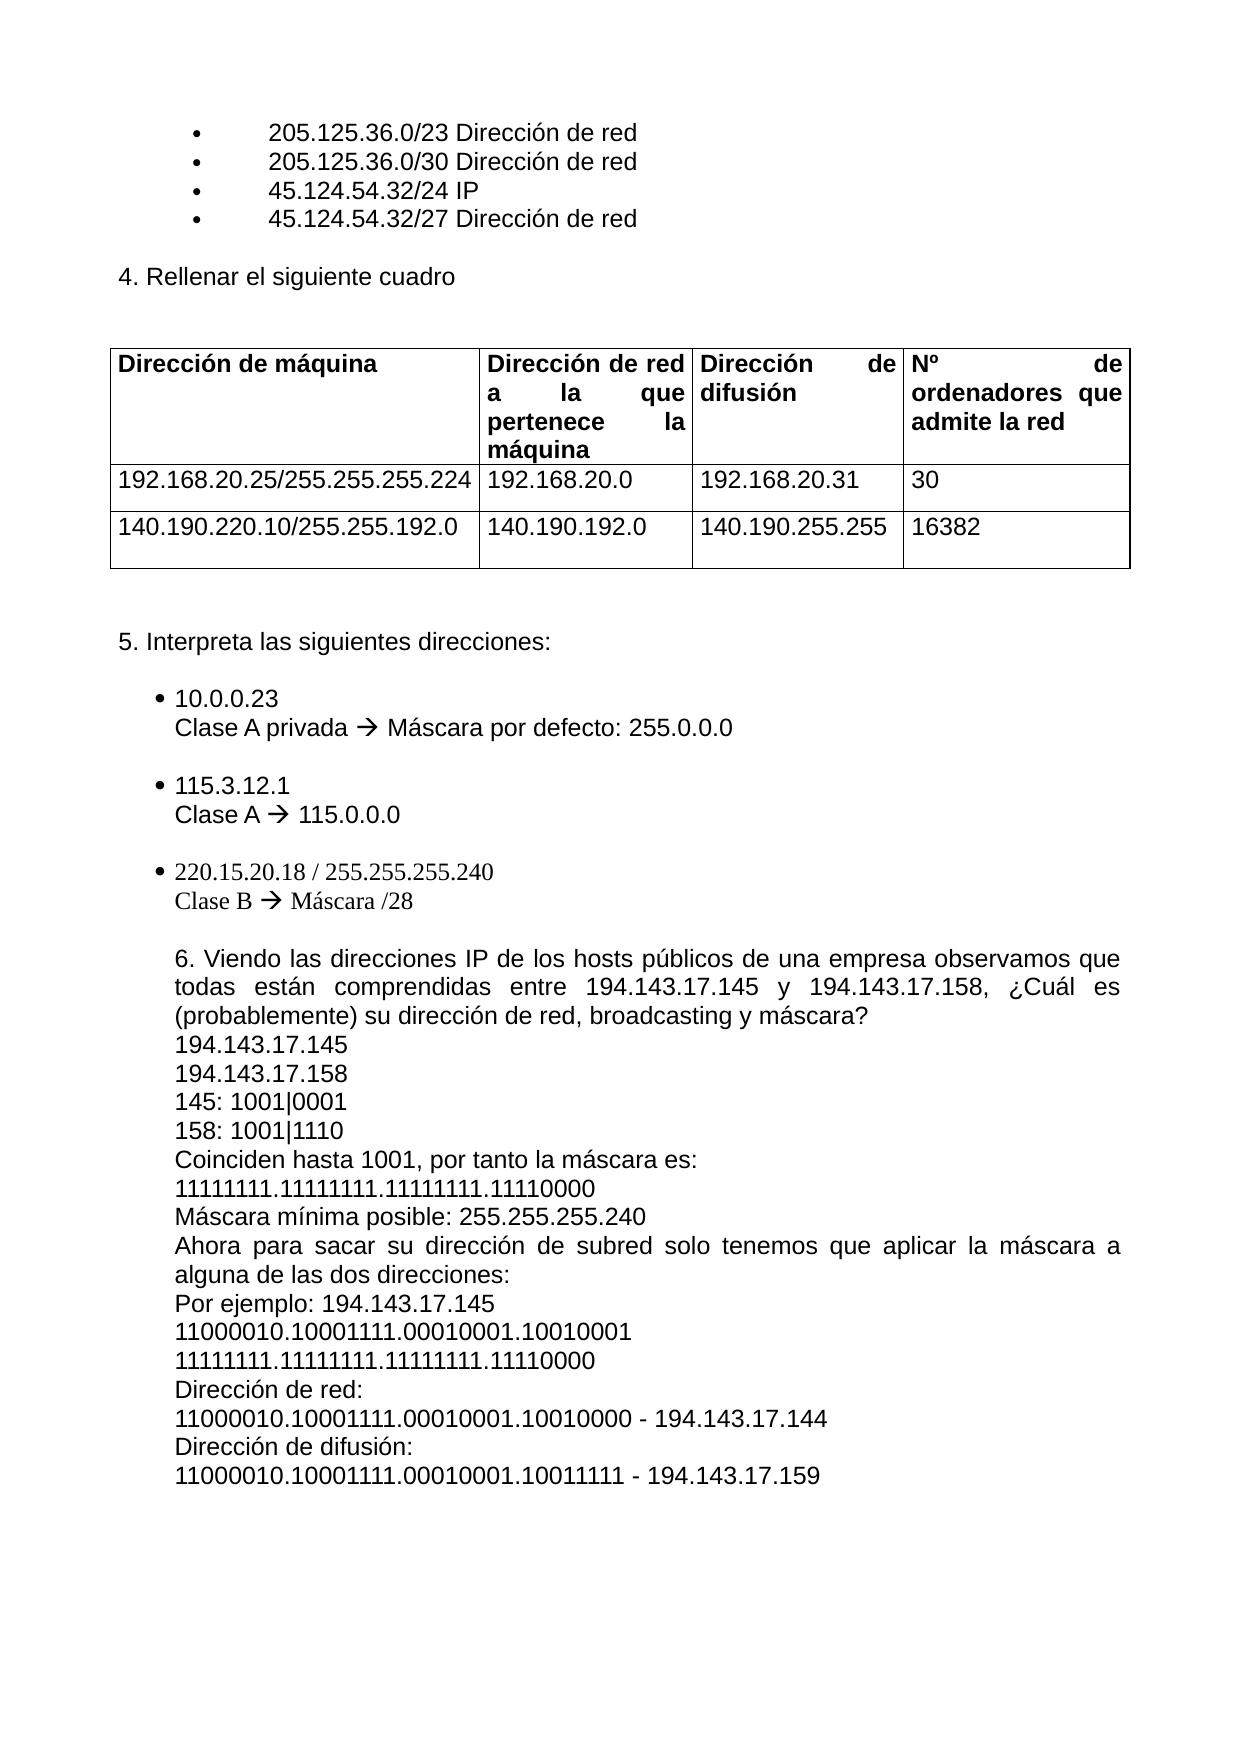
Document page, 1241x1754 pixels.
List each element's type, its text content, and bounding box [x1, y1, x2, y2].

text Dirección de difusión: [174, 1432, 1122, 1461]
list 205.125.36.0/30 Dirección de red [193, 147, 1122, 176]
table_header Dirección de máquina [111, 349, 479, 464]
table_cell 140.190.255.255 [693, 512, 903, 568]
table_header Dirección de difusión [693, 349, 903, 464]
table_cell 16382 [904, 512, 1129, 568]
text Máscara mínima posible: 255.255.255.240 [174, 1202, 1122, 1231]
text 194.143.17.158 [174, 1058, 1122, 1087]
text Coinciden hasta 1001, por tanto la máscara es: [174, 1145, 1122, 1173]
text Clase B  Máscara /28 [174, 886, 1122, 915]
text Por ejemplo: 194.143.17.145 [174, 1288, 1122, 1317]
text Ahora para sacar su dirección de subred solo tenemos que aplicar la máscara a alguna de las dos direcciones: [174, 1231, 1122, 1288]
table_header Dirección de red a la que pertenece la máquina [480, 349, 692, 464]
list 220.15.20.18 / 255.255.255.240 [156, 857, 1122, 886]
table_cell 192.168.20.0 [480, 465, 692, 511]
text Dirección de red: [174, 1375, 1122, 1403]
text Clase A privada  Máscara por defecto: 255.0.0.0 [174, 713, 1122, 742]
text 158: 1001|1110 [174, 1116, 1122, 1145]
text 11000010.10001111.00010001.10010000 - 194.143.17.144 [174, 1403, 1122, 1432]
text 11000010.10001111.00010001.10010001 [174, 1317, 1122, 1346]
text 194.143.17.145 [174, 1030, 1122, 1058]
text 11000010.10001111.00010001.10011111 - 194.143.17.159 [174, 1461, 1122, 1490]
list 10.0.0.23 [156, 684, 1122, 713]
list 45.124.54.32/27 Dirección de red [193, 204, 1122, 233]
list 205.125.36.0/23 Dirección de red [193, 118, 1122, 147]
text 145: 1001|0001 [174, 1087, 1122, 1116]
table_cell 140.190.220.10/255.255.192.0 [111, 512, 479, 568]
text 5. Interpreta las siguientes direcciones: [118, 627, 1122, 656]
text 11111111.11111111.11111111.11110000 [174, 1346, 1122, 1375]
table_cell 30 [904, 465, 1129, 511]
list 45.124.54.32/24 IP [193, 176, 1122, 204]
table_cell 140.190.192.0 [480, 512, 692, 568]
list 115.3.12.1 [156, 771, 1122, 800]
text 4. Rellenar el siguiente cuadro [118, 262, 1122, 291]
table_cell 192.168.20.31 [693, 465, 903, 511]
text 6. Viendo las direcciones IP de los hosts públicos de una empresa observamos que todas están comprendidas entre 194.143.17.145 y 194.143.17.158, ¿Cuál es (probablemente) su dirección de red, broadcasting y máscara? [174, 943, 1122, 1030]
text 11111111.11111111.11111111.11110000 [174, 1173, 1122, 1202]
text Clase A  115.0.0.0 [174, 800, 1122, 828]
table_header Nº de ordenadores que admite la red [904, 349, 1129, 464]
table_cell 192.168.20.25/255.255.255.224 [111, 465, 479, 511]
